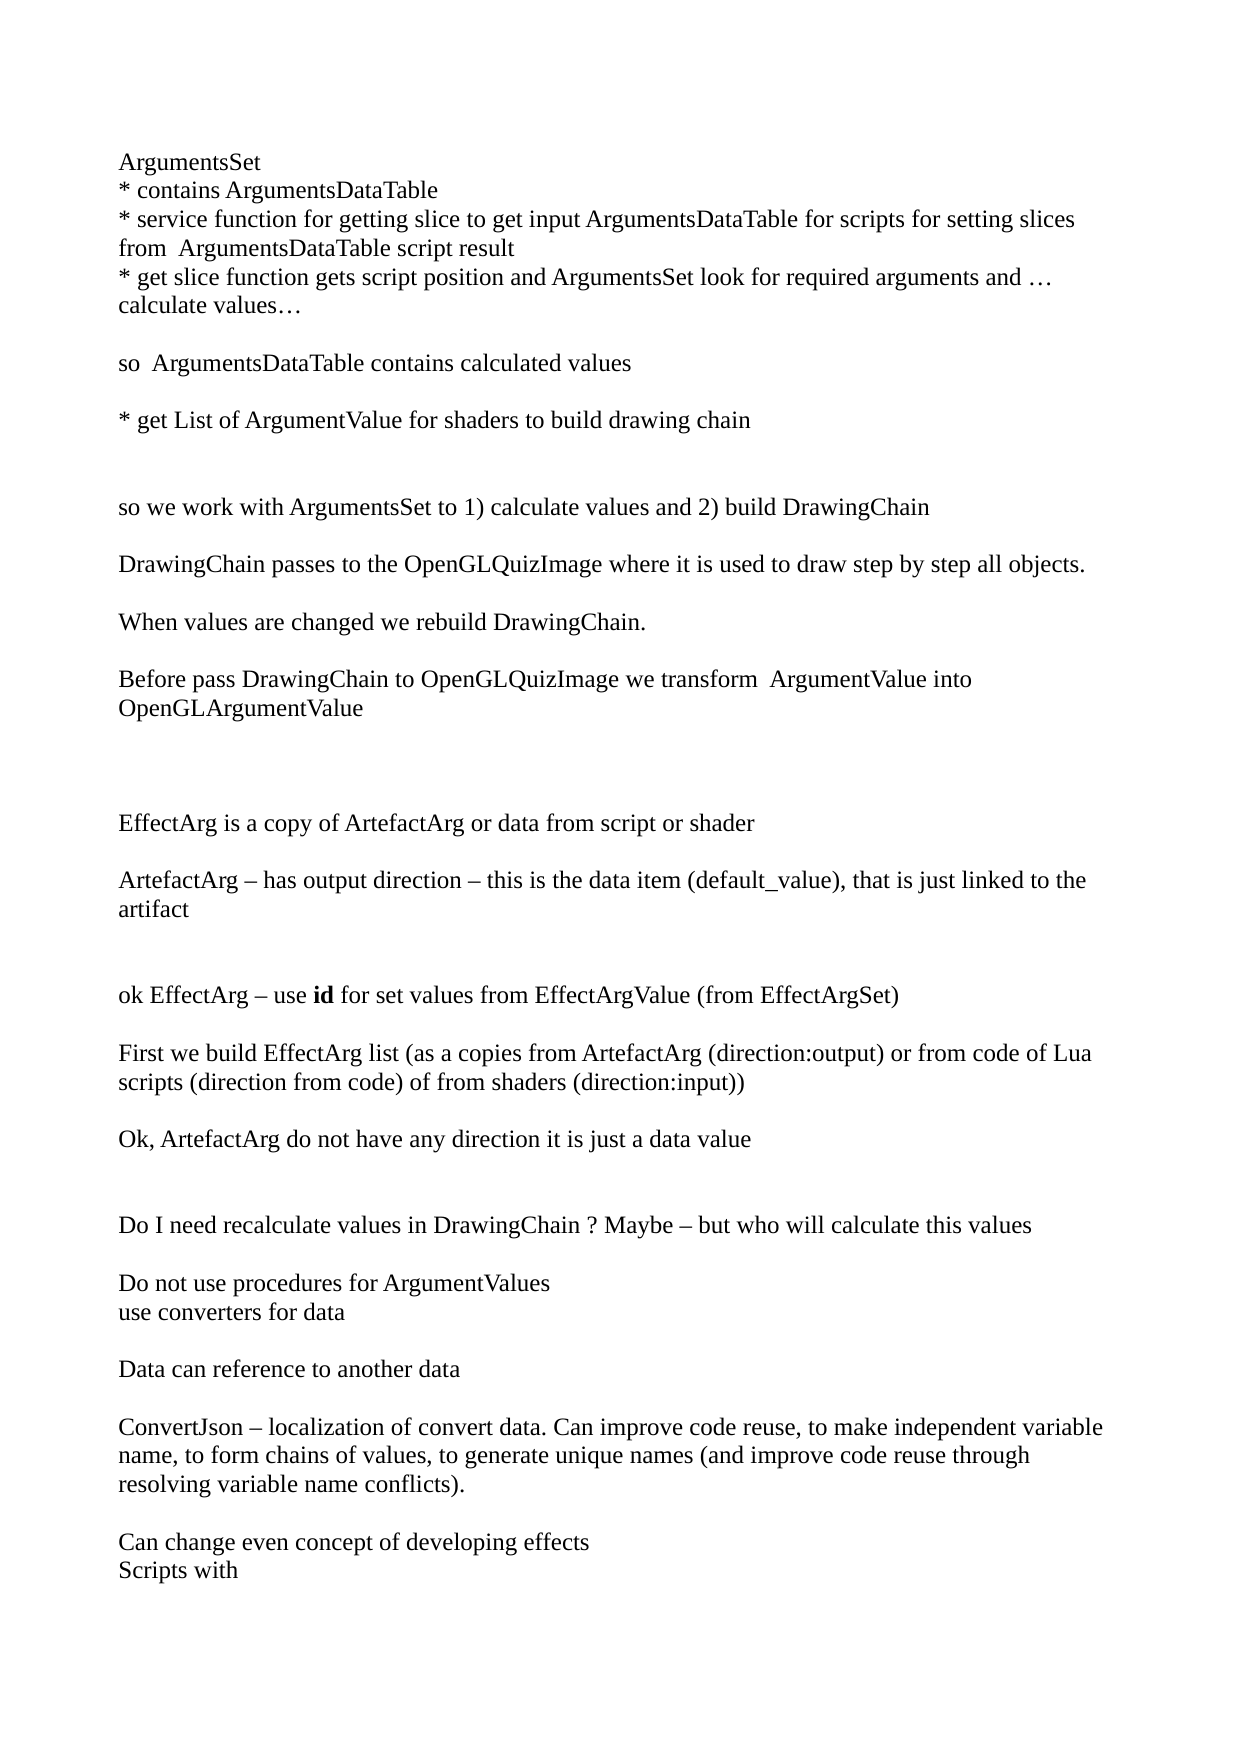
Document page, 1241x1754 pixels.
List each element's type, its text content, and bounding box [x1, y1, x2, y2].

text ok EffectArg – use id for set values from EffectArgValue (from EffectArgSet) [118, 981, 1122, 1009]
text Can change even concept of developing effects [118, 1527, 1122, 1556]
text * get List of ArgumentValue for shaders to build drawing chain [118, 406, 1122, 434]
text ConvertJson – localization of convert data. Can improve code reuse, to make independent variable name, to form chains of values, to generate unique names (and improve code reuse through resolving variable name conflicts). [118, 1412, 1122, 1498]
text so we work with ArgumentsSet to 1) calculate values and 2) build DrawingChain [118, 492, 1122, 521]
text * contains ArgumentsDataTable [118, 176, 1122, 204]
text Data can reference to another data [118, 1354, 1122, 1383]
text * get slice function gets script position and ArgumentsSet look for required arguments and … calculate values… [118, 262, 1122, 319]
text * service function for getting slice to get input ArgumentsDataTable for scripts for setting slices from ArgumentsDataTable script result [118, 204, 1122, 262]
text Before pass DrawingChain to OpenGLQuizImage we transform ArgumentValue into OpenGLArgumentValue [118, 664, 1122, 722]
text use converters for data [118, 1297, 1122, 1326]
text DrawingChain passes to the OpenGLQuizImage where it is used to draw step by step all objects. [118, 549, 1122, 578]
text Scripts with [118, 1556, 1122, 1584]
text Do not use procedures for ArgumentValues [118, 1268, 1122, 1297]
text Ok, ArtefactArg do not have any direction it is just a data value [118, 1124, 1122, 1153]
text ArtefactArg – has output direction – this is the data item (default_value), that is just linked to the artifact [118, 866, 1122, 923]
text EffectArg is a copy of ArtefactArg or data from script or shader [118, 808, 1122, 837]
text Do I need recalculate values in DrawingChain ? Maybe – but who will calculate this values [118, 1211, 1122, 1239]
text When values are changed we rebuild DrawingChain. [118, 607, 1122, 636]
text First we build EffectArg list (as a copies from ArtefactArg (direction:output) or from code of Lua scripts (direction from code) of from shaders (direction:input)) [118, 1038, 1122, 1096]
text so ArgumentsDataTable contains calculated values [118, 348, 1122, 377]
text ArgumentsSet [118, 147, 1122, 176]
